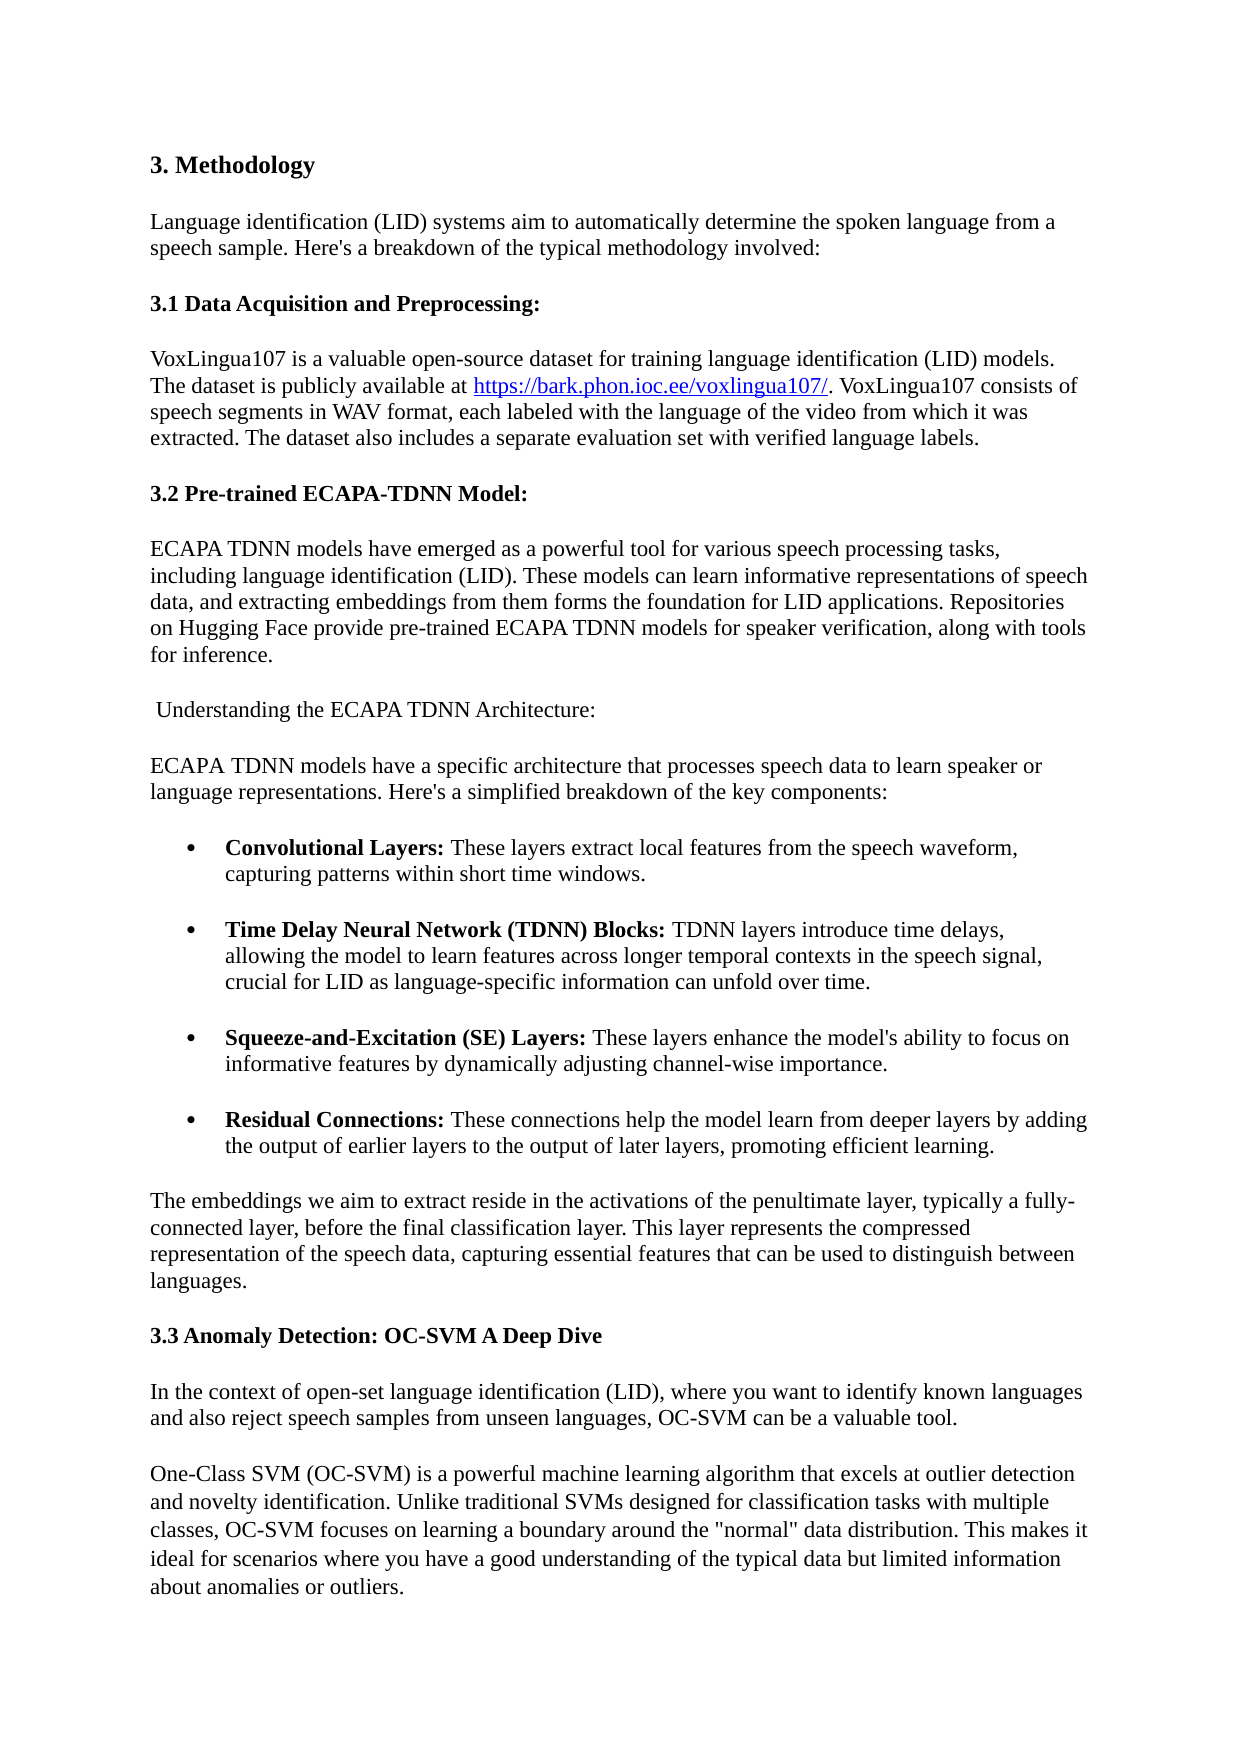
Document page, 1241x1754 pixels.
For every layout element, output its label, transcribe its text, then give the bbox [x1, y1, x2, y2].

list Squeeze-and-Excitation (SE) Layers: These layers enhance the model's ability to focus on informative features by dynamically adjusting channel-wise importance. [187, 1024, 1090, 1077]
text Language identification (LID) systems aim to automatically determine the spoken language from a speech sample. Here's a breakdown of the typical methodology involved: [150, 208, 1090, 261]
text ECAPA TDNN models have a specific architecture that processes speech data to learn speaker or language representations. Here's a simplified breakdown of the key components: [150, 752, 1090, 804]
text ECAPA TDNN models have emerged as a powerful tool for various speech processing tasks, including language identification (LID). These models can learn informative representations of speech data, and extracting embeddings from them forms the foundation for LID applications. Repositories on Hugging Face provide pre-trained ECAPA TDNN models for speaker verification, along with tools for inference. [150, 535, 1090, 667]
text 3. Methodology [150, 150, 1090, 179]
text One-Class SVM (OC-SVM) is a powerful machine learning algorithm that excels at outlier detection and novelty identification. Unlike traditional SVMs designed for classification tasks with multiple classes, OC-SVM focuses on learning a boundary around the "normal" data distribution. This makes it ideal for scenarios where you have a good understanding of the typical data but limited information about anomalies or outliers. [150, 1459, 1090, 1600]
list Residual Connections: These connections help the model learn from deeper layers by adding the output of earlier layers to the output of later layers, promoting efficient learning. [187, 1106, 1090, 1158]
text In the context of open-set language identification (LID), where you want to identify known languages and also reject speech samples from unseen languages, OC-SVM can be a valuable tool. [150, 1378, 1090, 1430]
text 3.2 Pre-trained ECAPA-TDNN Model: [150, 480, 1090, 506]
text 3.3 Anomaly Detection: OC-SVM A Deep Dive [150, 1322, 1090, 1348]
text The embeddings we aim to extract reside in the activations of the penultimate layer, typically a fully-connected layer, before the final classification layer. This layer represents the compressed representation of the speech data, capturing essential features that can be used to distinguish between languages. [150, 1188, 1090, 1293]
list Convolutional Layers: These layers extract local features from the speech waveform, capturing patterns within short time windows. [187, 834, 1090, 886]
text 3.1 Data Acquisition and Preprocessing: [150, 290, 1090, 316]
text VoxLingua107 is a valuable open-source dataset for training language identification (LID) models. The dataset is publicly available at https://bark.phon.ioc.ee/voxlingua107/. VoxLingua107 consists of speech segments in WAV format, each labeled with the language of the video from which it was extracted. The dataset also includes a separate evaluation set with verified language labels. [150, 345, 1090, 451]
text Understanding the ECAPA TDNN Architecture: [150, 696, 1090, 723]
list Time Delay Neural Network (TDNN) Blocks: TDNN layers introduce time delays, allowing the model to learn features across longer temporal contexts in the speech signal, crucial for LID as language-specific information can unfold over time. [187, 916, 1090, 995]
